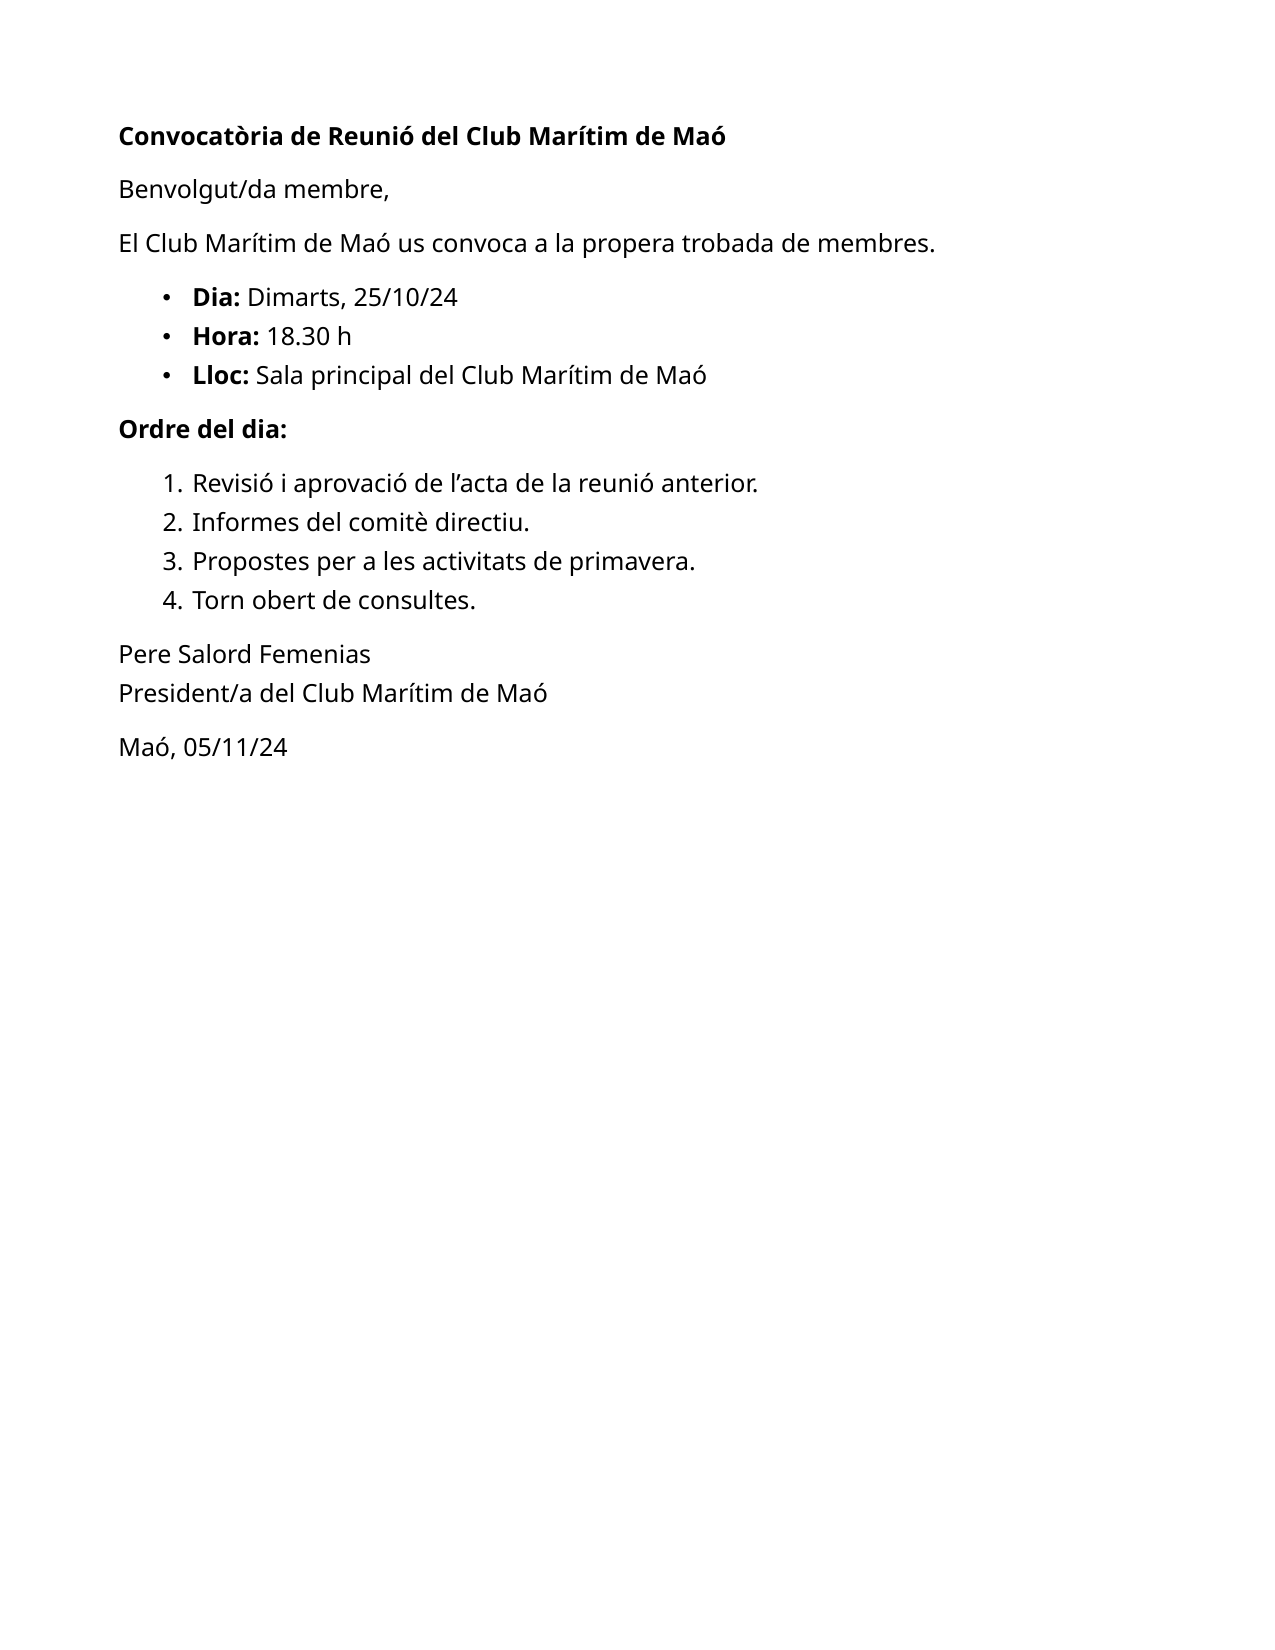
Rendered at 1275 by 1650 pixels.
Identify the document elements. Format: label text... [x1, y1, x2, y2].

list Lloc: Sala principal del Club Marítim de Maó [162, 358, 1157, 392]
list Hora: 18.30 h [162, 318, 1157, 353]
list Informes del comitè directiu. [162, 504, 1157, 538]
text Convocatòria de Reunió del Club Marítim de Maó [118, 118, 1157, 152]
list Torn obert de consultes. [162, 583, 1157, 617]
text Maó, 05/11/24 [118, 729, 1157, 763]
list Dia: Dimarts, 25/10/24 [162, 279, 1157, 313]
text El Club Marítim de Maó us convoca a la propera trobada de membres. [118, 226, 1157, 260]
text Benvolgut/da membre, [118, 172, 1157, 206]
list Propostes per a les activitats de primavera. [162, 543, 1157, 578]
text Pere Salord Femenias President/a del Club Marítim de Maó [118, 636, 1157, 710]
list Revisió i aprovació de l’acta de la reunió anterior. [162, 465, 1157, 499]
text Ordre del dia: [118, 411, 1157, 446]
